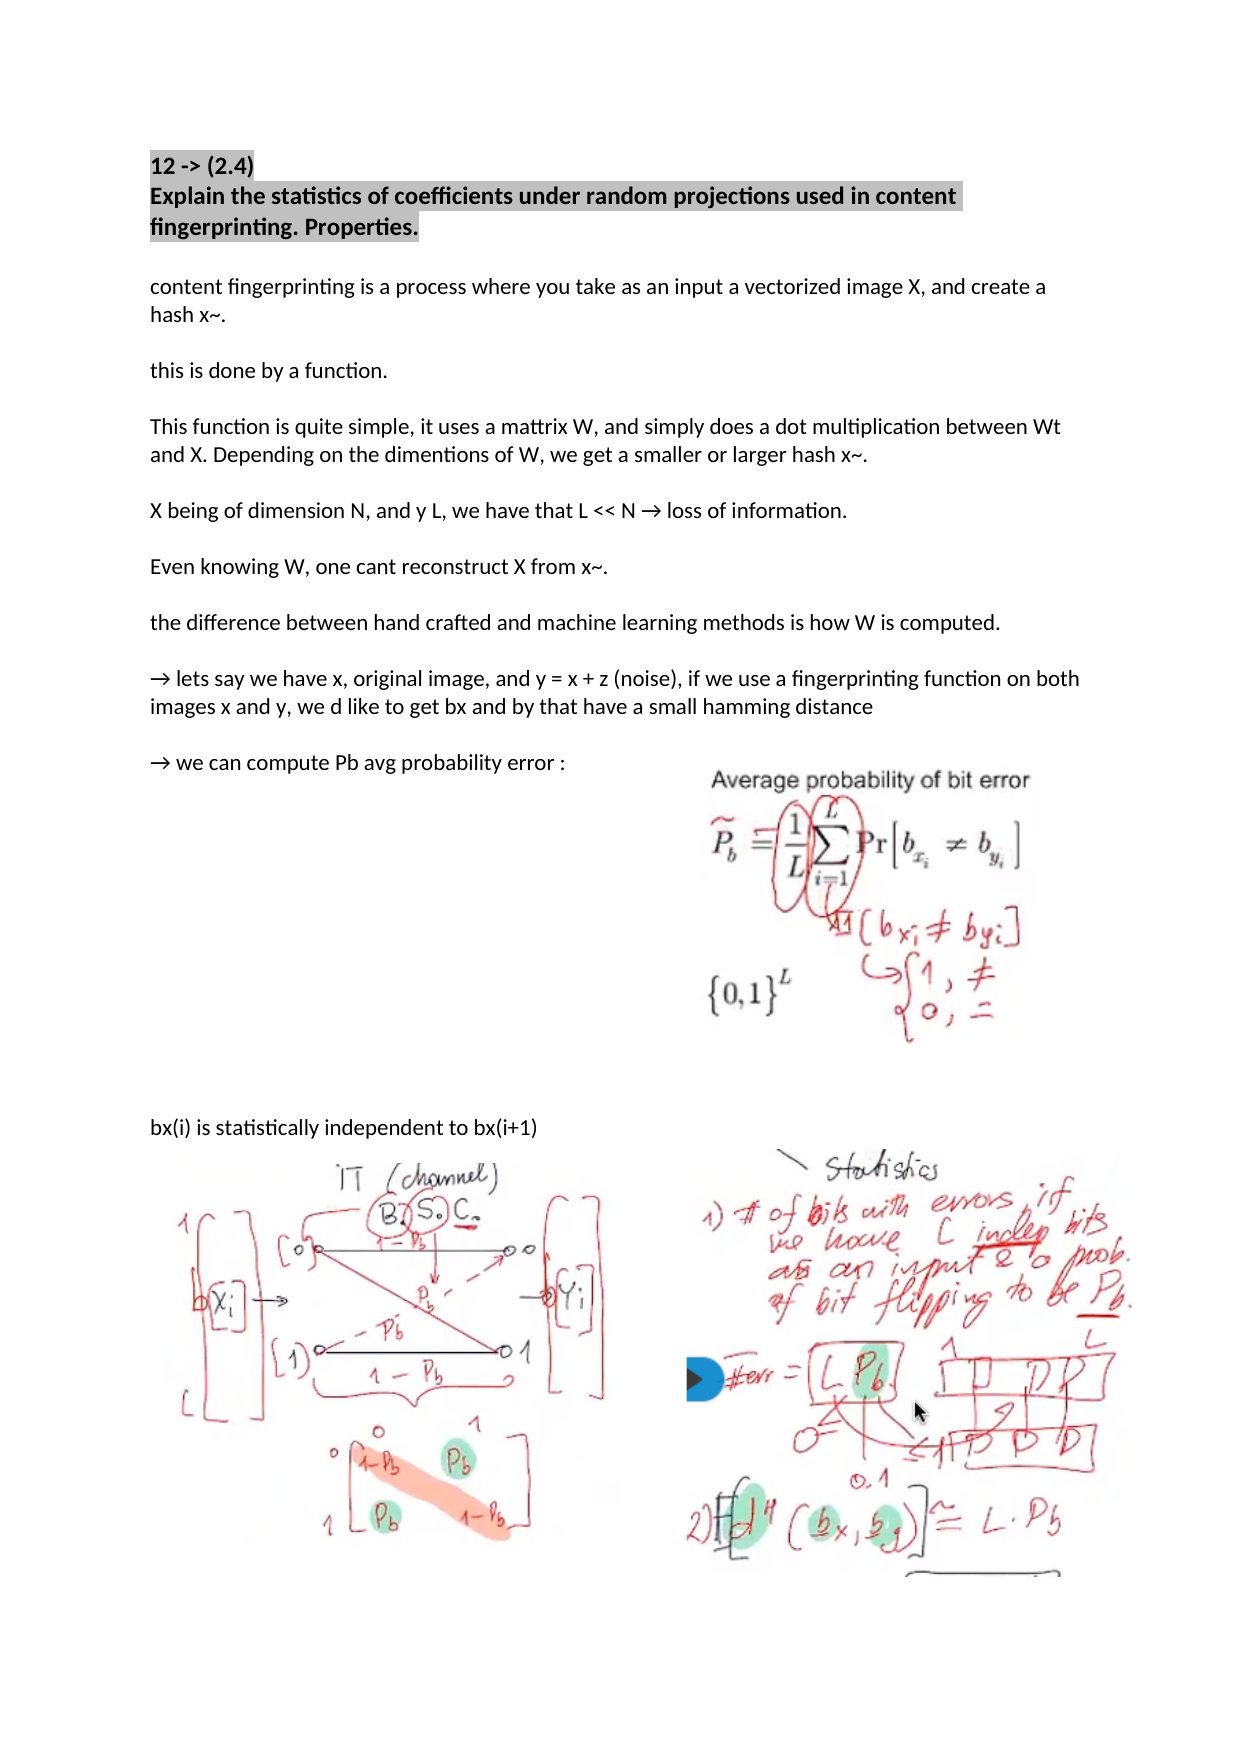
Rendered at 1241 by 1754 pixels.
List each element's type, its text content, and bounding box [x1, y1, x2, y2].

text Explain the statistics of coefficients under random projections used in content fingerprinting. Properties. [150, 181, 1090, 242]
text the difference between hand crafted and machine learning methods is how W is computed. [150, 608, 1090, 636]
picture [154, 1163, 635, 1555]
text bx(i) is statistically independent to bx(i+1) [150, 1113, 1090, 1141]
text 12 -> (2.4) [150, 150, 1090, 181]
text this is done by a function. [150, 356, 1090, 384]
text [1039, 748, 1090, 776]
picture [698, 732, 1039, 1048]
text This function is quite simple, it uses a mattrix W, and simply does a dot multiplication between Wt and X. Depending on the dimentions of W, we get a smaller or larger hash x~. [150, 412, 1090, 468]
text Even knowing W, one cant reconstruct X from x~. [150, 552, 1090, 580]
text content fingerprinting is a process where you take as an input a vectorized image X, and create a hash x~. [150, 272, 1090, 328]
picture [686, 1149, 1132, 1577]
text → we can compute Pb avg probability error : [150, 748, 698, 776]
text → lets say we have x, original image, and y = x + z (noise), if we use a fingerprinting function on both images x and y, we d like to get bx and by that have a small hamming distance [150, 664, 1090, 720]
text X being of dimension N, and y L, we have that L << N → loss of information. [150, 496, 1090, 524]
